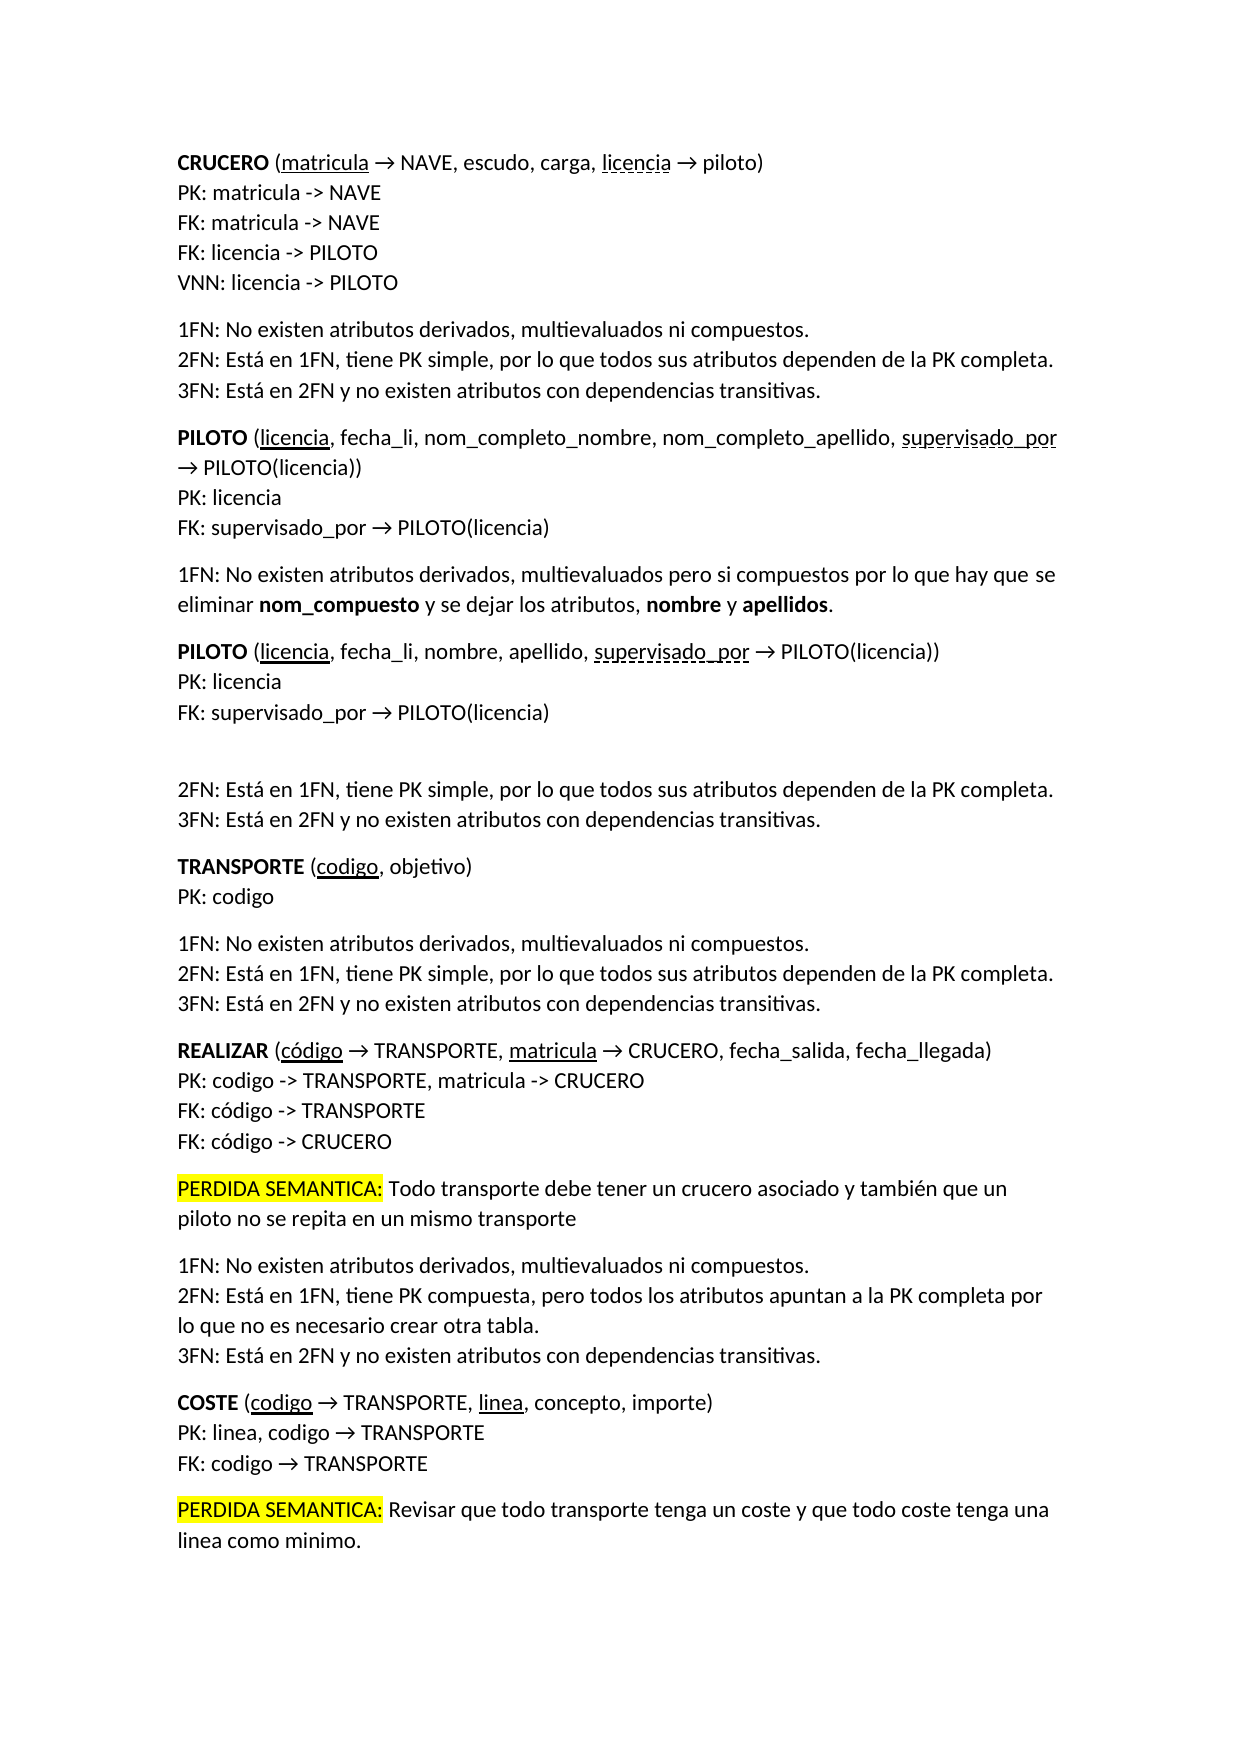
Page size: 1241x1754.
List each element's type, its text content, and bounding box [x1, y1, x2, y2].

text PILOTO (licencia, fecha_li, nom_completo_nombre, nom_completo_apellido, supervisado_por → PILOTO(licencia)) PK: licencia FK: supervisado_por → PILOTO(licencia) [177, 423, 1063, 541]
text PERDIDA SEMANTICA: Revisar que todo transporte tenga un coste y que todo coste tenga una linea como minimo. [177, 1496, 1063, 1554]
text COSTE (codigo → TRANSPORTE, linea, concepto, importe) PK: linea, codigo → TRANSPORTE FK: codigo → TRANSPORTE [177, 1388, 1063, 1477]
text TRANSPORTE (codigo, objetivo) PK: codigo [177, 852, 1063, 910]
text 1FN: No existen atributos derivados, multievaluados ni compuestos. 2FN: Está en 1FN, tiene PK simple, por lo que todos sus atributos dependen de la PK completa. 3FN: Está en 2FN y no existen atributos con dependencias transitivas. [177, 929, 1063, 1017]
text PERDIDA SEMANTICA: Todo transporte debe tener un crucero asociado y también que un piloto no se repita en un mismo transporte [177, 1174, 1063, 1232]
text PILOTO (licencia, fecha_li, nombre, apellido, supervisado_por → PILOTO(licencia)) PK: licencia FK: supervisado_por → PILOTO(licencia) [177, 637, 1063, 726]
text CRUCERO (matricula → NAVE, escudo, carga, licencia → piloto) PK: matricula -> NAVE FK: matricula -> NAVE FK: licencia -> PILOTO VNN: licencia -> PILOTO [177, 148, 1063, 296]
text 2FN: Está en 1FN, tiene PK simple, por lo que todos sus atributos dependen de la PK completa. 3FN: Está en 2FN y no existen atributos con dependencias transitivas. [177, 744, 1063, 833]
text REALIZAR (código → TRANSPORTE, matricula → CRUCERO, fecha_salida, fecha_llegada) PK: codigo -> TRANSPORTE, matricula -> CRUCERO FK: código -> TRANSPORTE FK: código -> CRUCERO [177, 1036, 1063, 1155]
text 1FN: No existen atributos derivados, multievaluados ni compuestos. 2FN: Está en 1FN, tiene PK compuesta, pero todos los atributos apuntan a la PK completa por lo que no es necesario crear otra tabla. 3FN: Está en 2FN y no existen atributos con dependencias transitivas. [177, 1251, 1063, 1369]
text 1FN: No existen atributos derivados, multievaluados ni compuestos. 2FN: Está en 1FN, tiene PK simple, por lo que todos sus atributos dependen de la PK completa. 3FN: Está en 2FN y no existen atributos con dependencias transitivas. [177, 315, 1063, 404]
text 1FN: No existen atributos derivados, multievaluados pero si compuestos por lo que hay que se eliminar nom_compuesto y se dejar los atributos, nombre y apellidos. [177, 560, 1063, 618]
